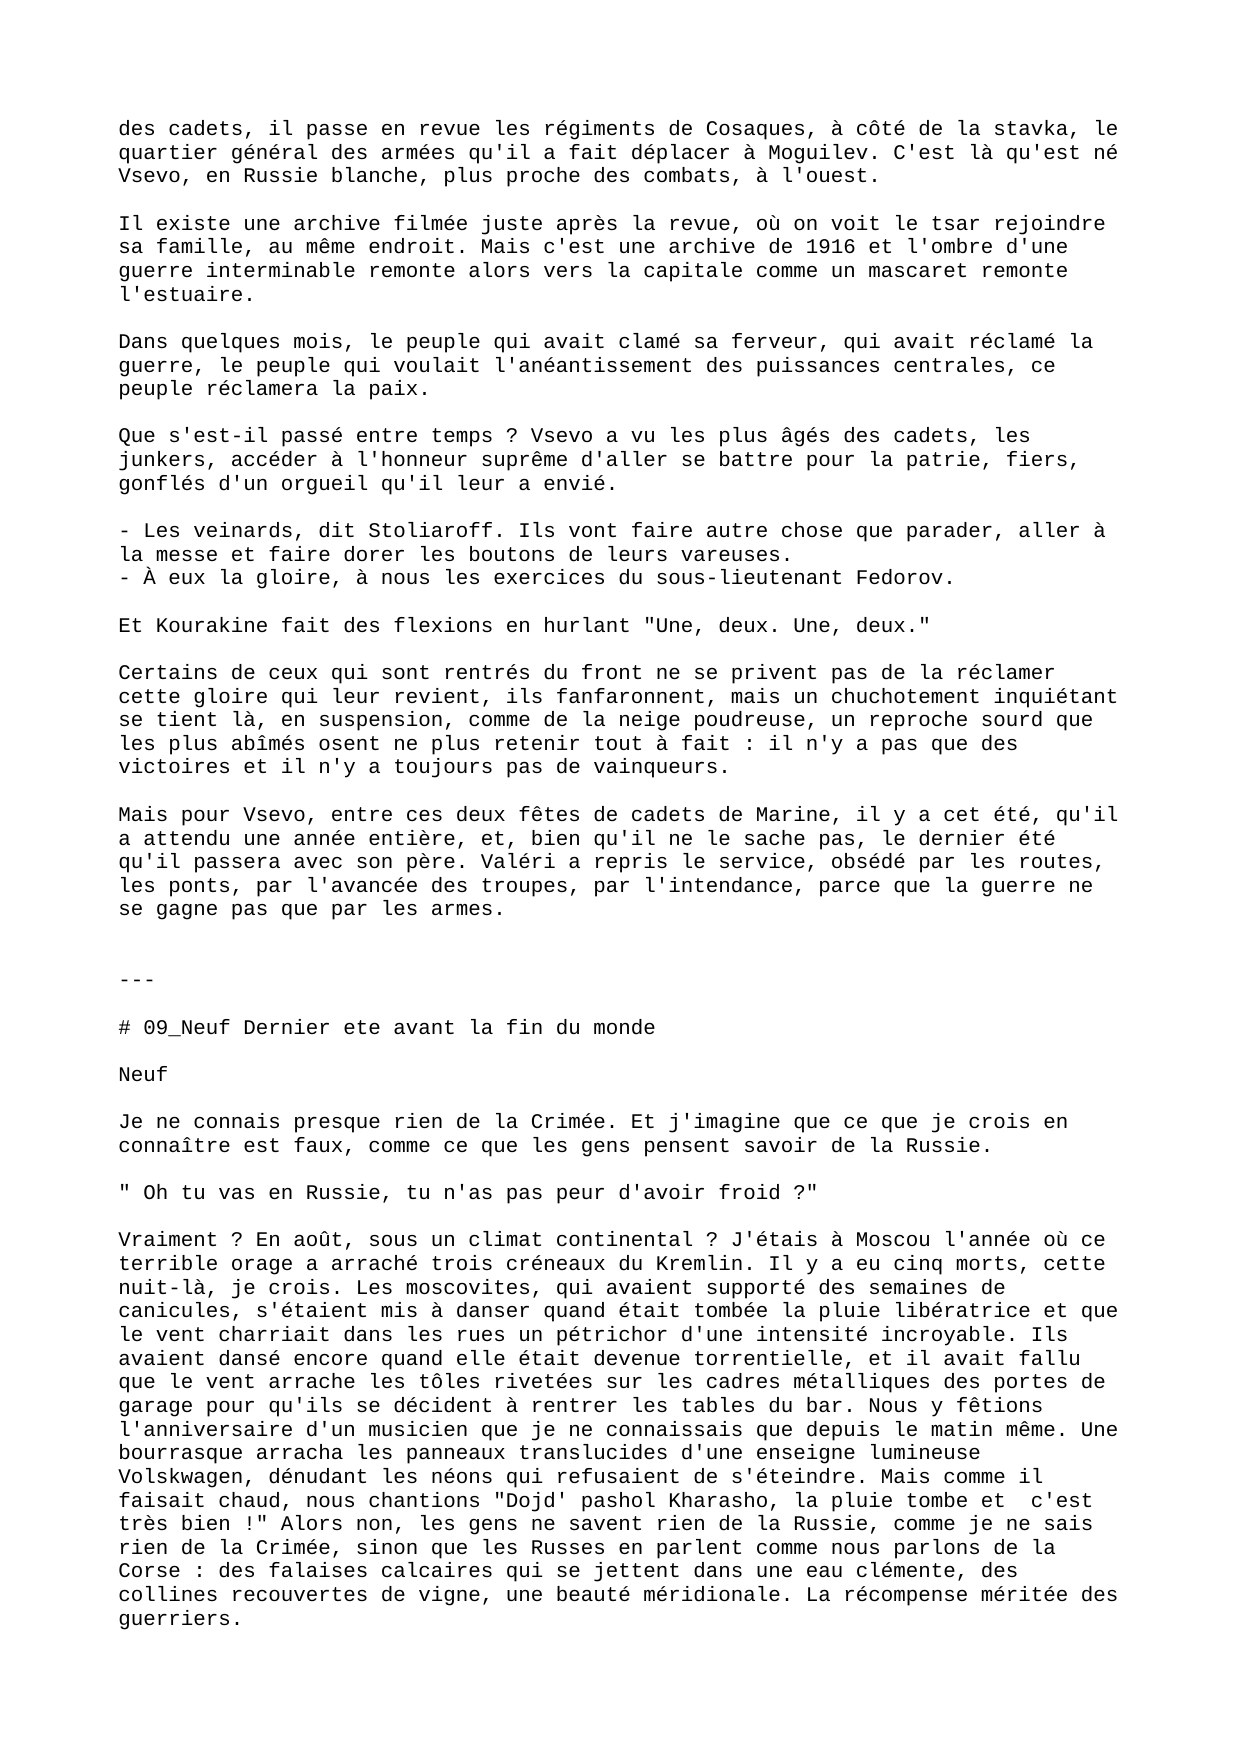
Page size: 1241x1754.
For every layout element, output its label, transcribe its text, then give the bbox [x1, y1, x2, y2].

text - Les veinards, dit Stoliaroff. Ils vont faire autre chose que parader, aller à la messe et faire dorer les boutons de leurs vareuses. [118, 520, 1122, 567]
text Dans quelques mois, le peuple qui avait clamé sa ferveur, qui avait réclamé la guerre, le peuple qui voulait l'anéantissement des puissances centrales, ce peuple réclamera la paix. [118, 331, 1122, 402]
text " Oh tu vas en Russie, tu n'as pas peur d'avoir froid ?" [118, 1182, 1122, 1206]
text # 09_Neuf Dernier ete avant la fin du monde [118, 1017, 1122, 1040]
text --- [118, 969, 1122, 993]
text Je ne connais presque rien de la Crimée. Et j'imagine que ce que je crois en connaître est faux, comme ce que les gens pensent savoir de la Russie. [118, 1111, 1122, 1158]
text Mais pour Vsevo, entre ces deux fêtes de cadets de Marine, il y a cet été, qu'il a attendu une année entière, et, bien qu'il ne le sache pas, le dernier été qu'il passera avec son père. Valéri a repris le service, obsédé par les routes, les ponts, par l'avancée des troupes, par l'intendance, parce que la guerre ne se gagne pas que par les armes. [118, 804, 1122, 922]
text Et Kourakine fait des flexions en hurlant "Une, deux. Une, deux." [118, 615, 1122, 638]
text Vraiment ? En août, sous un climat continental ? J'étais à Moscou l'année où ce terrible orage a arraché trois créneaux du Kremlin. Il y a eu cinq morts, cette nuit-là, je crois. Les moscovites, qui avaient supporté des semaines de canicules, s'étaient mis à danser quand était tombée la pluie libératrice et que le vent charriait dans les rues un pétrichor d'une intensité incroyable. Ils avaient dansé encore quand elle était devenue torrentielle, et il avait fallu que le vent arrache les tôles rivetées sur les cadres métalliques des portes de garage pour qu'ils se décident à rentrer les tables du bar. Nous y fêtions l'anniversaire d'un musicien que je ne connaissais que depuis le matin même. Une bourrasque arracha les panneaux translucides d'une enseigne lumineuse Volskwagen, dénudant les néons qui refusaient de s'éteindre. Mais comme il faisait chaud, nous chantions "Dojd' pashol Kharasho, la pluie tombe et c'est très bien !" Alors non, les gens ne savent rien de la Russie, comme je ne sais rien de la Crimée, sinon que les Russes en parlent comme nous parlons de la Corse : des falaises calcaires qui se jettent dans une eau clémente, des collines recouvertes de vigne, une beauté méridionale. La récompense méritée des guerriers. [118, 1229, 1122, 1631]
text Neuf [118, 1064, 1122, 1088]
text Que s'est-il passé entre temps ? Vsevo a vu les plus âgés des cadets, les junkers, accéder à l'honneur suprême d'aller se battre pour la patrie, fiers, gonflés d'un orgueil qu'il leur a envié. [118, 426, 1122, 496]
text des cadets, il passe en revue les régiments de Cosaques, à côté de la stavka, le quartier général des armées qu'il a fait déplacer à Moguilev. C'est là qu'est né Vsevo, en Russie blanche, plus proche des combats, à l'ouest. [118, 118, 1122, 189]
text - À eux la gloire, à nous les exercices du sous-lieutenant Fedorov. [118, 567, 1122, 591]
text Il existe une archive filmée juste après la revue, où on voit le tsar rejoindre sa famille, au même endroit. Mais c'est une archive de 1916 et l'ombre d'une guerre interminable remonte alors vers la capitale comme un mascaret remonte l'estuaire. [118, 213, 1122, 307]
text Certains de ceux qui sont rentrés du front ne se privent pas de la réclamer cette gloire qui leur revient, ils fanfaronnent, mais un chuchotement inquiétant se tient là, en suspension, comme de la neige poudreuse, un reproche sourd que les plus abîmés osent ne plus retenir tout à fait : il n'y a pas que des victoires et il n'y a toujours pas de vainqueurs. [118, 662, 1122, 780]
